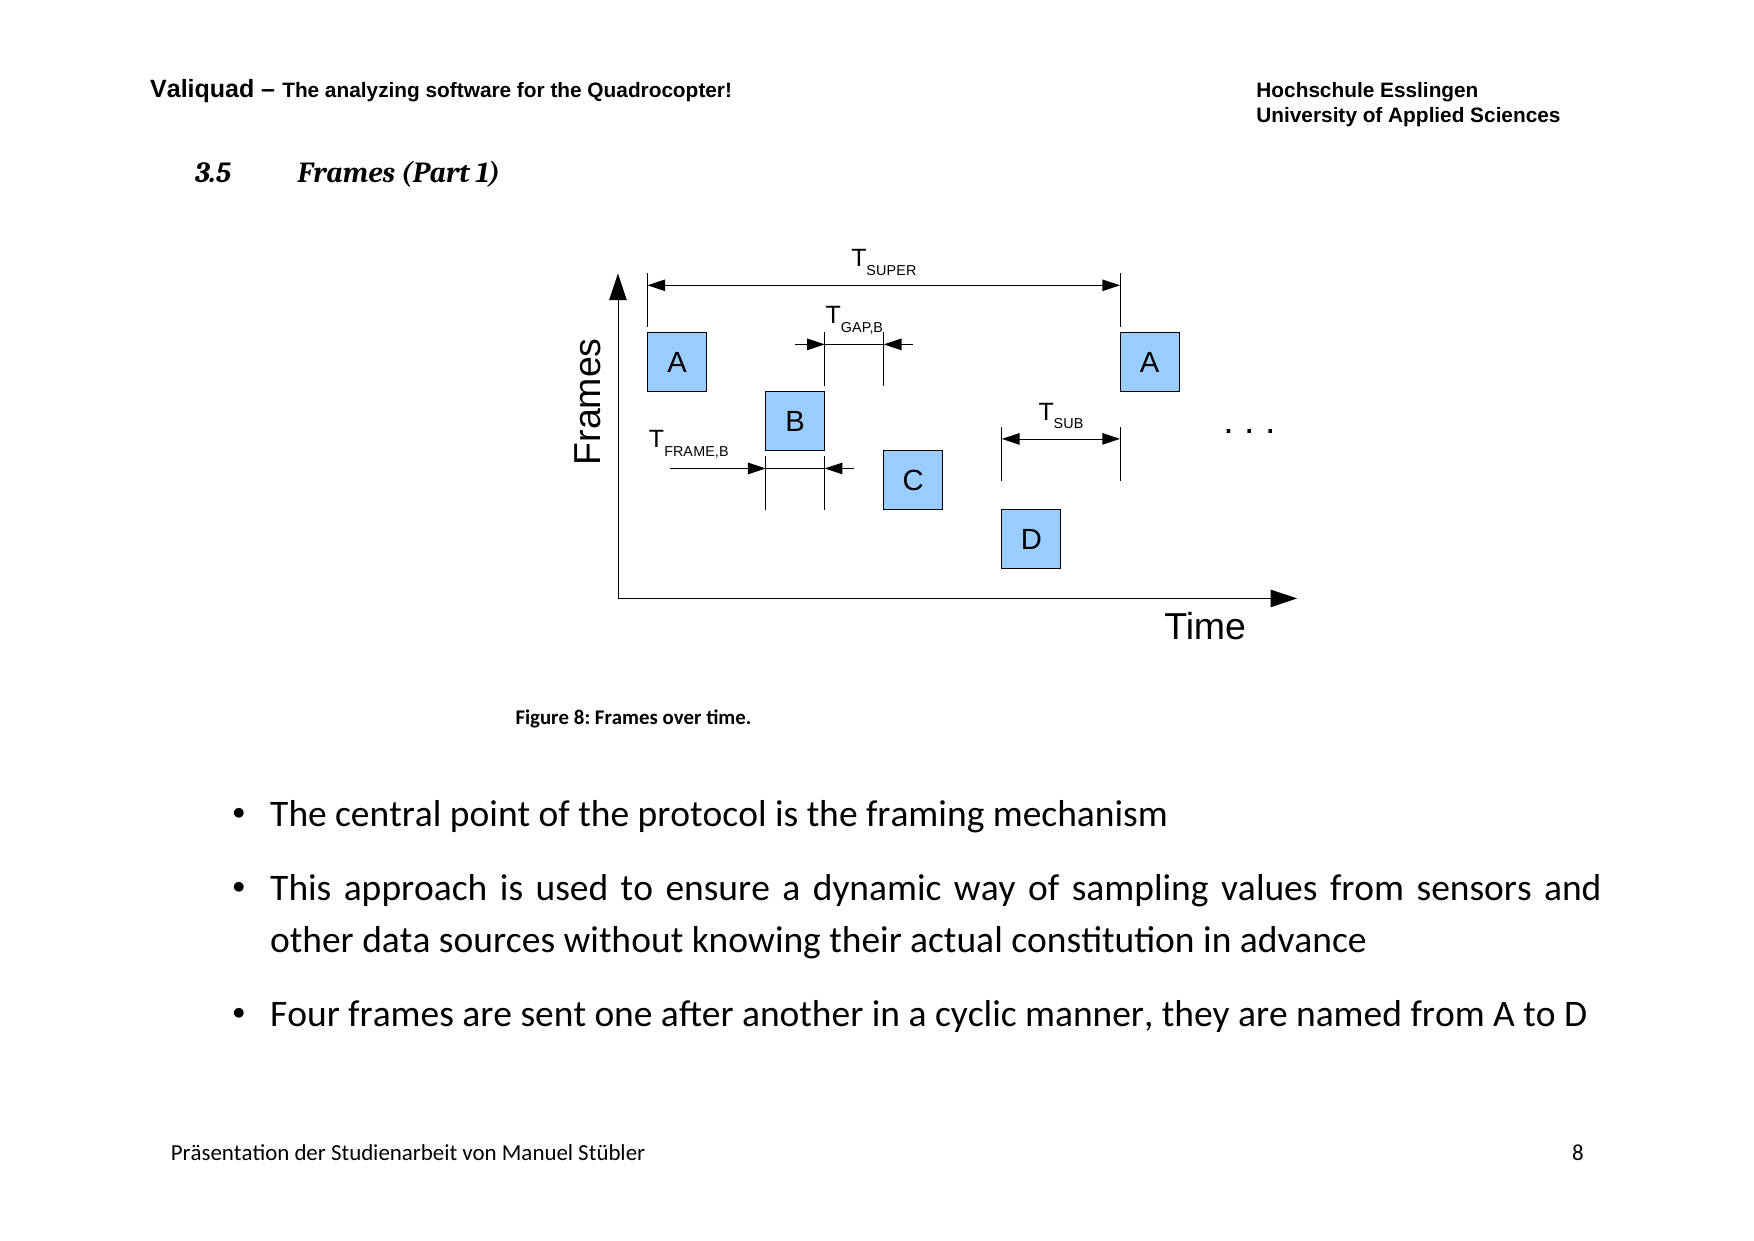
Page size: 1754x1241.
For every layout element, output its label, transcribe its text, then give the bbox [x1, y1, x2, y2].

list The central point of the protocol is the framing mechanism [232, 790, 1604, 836]
list Four frames are sent one after another in a cyclic manner, they are named from A to D [232, 990, 1604, 1036]
list This approach is used to ensure a dynamic way of sampling values from sensors and other data sources without knowing their actual constitution in advance [232, 864, 1604, 962]
text Figure 8: Frames over time. [515, 201, 1347, 730]
subtitle Frames (Part 1) [195, 156, 1604, 189]
